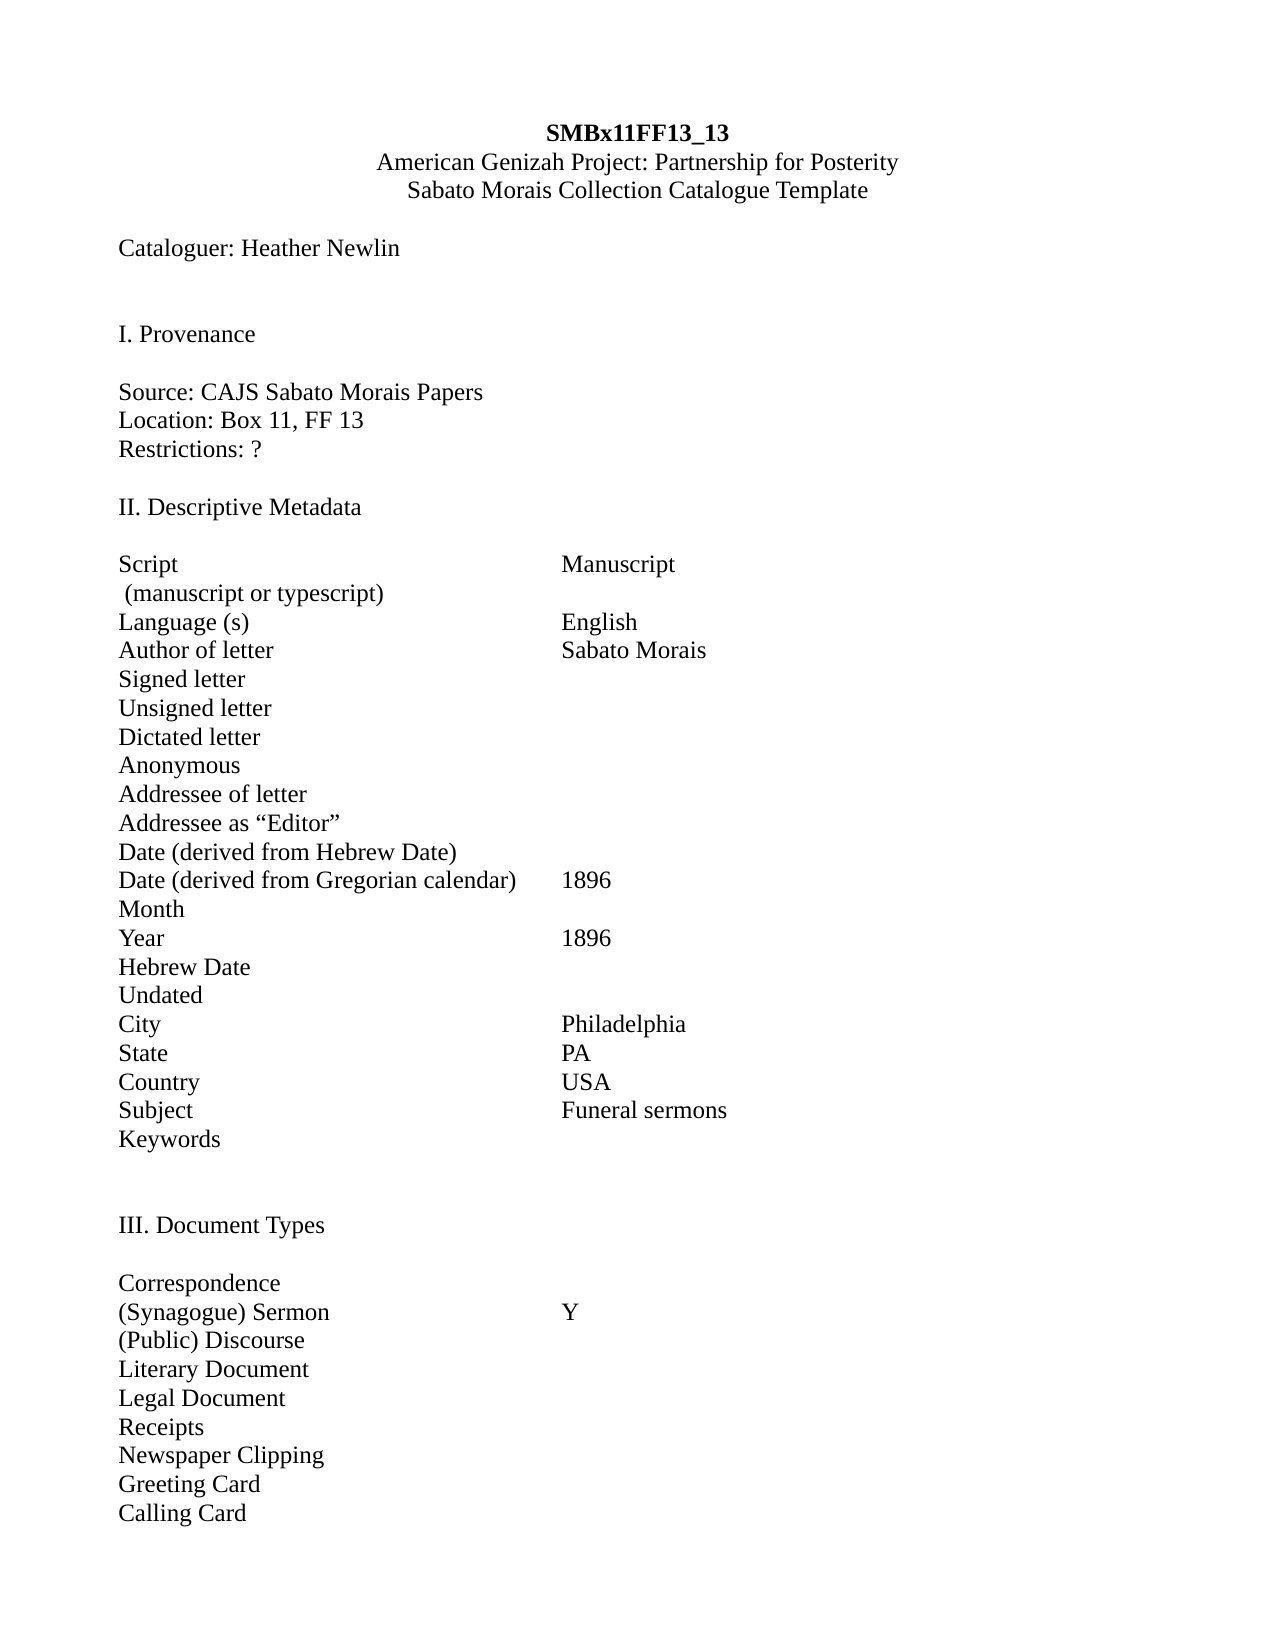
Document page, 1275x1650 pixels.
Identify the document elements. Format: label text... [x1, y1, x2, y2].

text I. Provenance [118, 319, 1157, 348]
text (manuscript or typescript) [118, 578, 1157, 607]
text Literary Document [118, 1354, 1157, 1383]
text Correspondence [118, 1268, 1157, 1297]
text Legal Document [118, 1383, 1157, 1412]
text Greeting Card [118, 1469, 1157, 1498]
text Addressee of letter [118, 779, 1157, 808]
text Source: CAJS Sabato Morais Papers [118, 377, 1157, 406]
text II. Descriptive Metadata [118, 492, 1157, 521]
text Language (s) English [118, 607, 1157, 636]
text State PA [118, 1038, 1157, 1067]
text Sabato Morais Collection Catalogue Template [118, 176, 1157, 204]
text City Philadelphia [118, 1009, 1157, 1038]
text Script Manuscript [118, 549, 1157, 578]
text American Genizah Project: Partnership for Posterity [118, 147, 1157, 176]
text Date (derived from Hebrew Date) [118, 837, 1157, 866]
text Hebrew Date [118, 952, 1157, 981]
text Calling Card [118, 1498, 1157, 1527]
text Anonymous [118, 751, 1157, 779]
text Unsigned letter [118, 693, 1157, 722]
text (Public) Discourse [118, 1326, 1157, 1354]
text Year 1896 [118, 923, 1157, 952]
text (Synagogue) Sermon Y [118, 1297, 1157, 1326]
text SMBx11FF13_13 [118, 118, 1157, 147]
text Addressee as “Editor” [118, 808, 1157, 837]
text Undated [118, 981, 1157, 1009]
text Newspaper Clipping [118, 1441, 1157, 1469]
text Location: Box 11, FF 13 [118, 406, 1157, 434]
text Subject Funeral sermons [118, 1096, 1157, 1124]
text Signed letter [118, 664, 1157, 693]
text III. Document Types [118, 1211, 1157, 1239]
text Author of letter Sabato Morais [118, 636, 1157, 664]
text Month [118, 894, 1157, 923]
text Restrictions: ? [118, 434, 1157, 463]
text Date (derived from Gregorian calendar) 1896 [118, 866, 1157, 894]
text Dictated letter [118, 722, 1157, 751]
text Cataloguer: Heather Newlin [118, 233, 1157, 262]
text Country USA [118, 1067, 1157, 1096]
text Keywords [118, 1124, 1157, 1153]
text Receipts [118, 1412, 1157, 1441]
